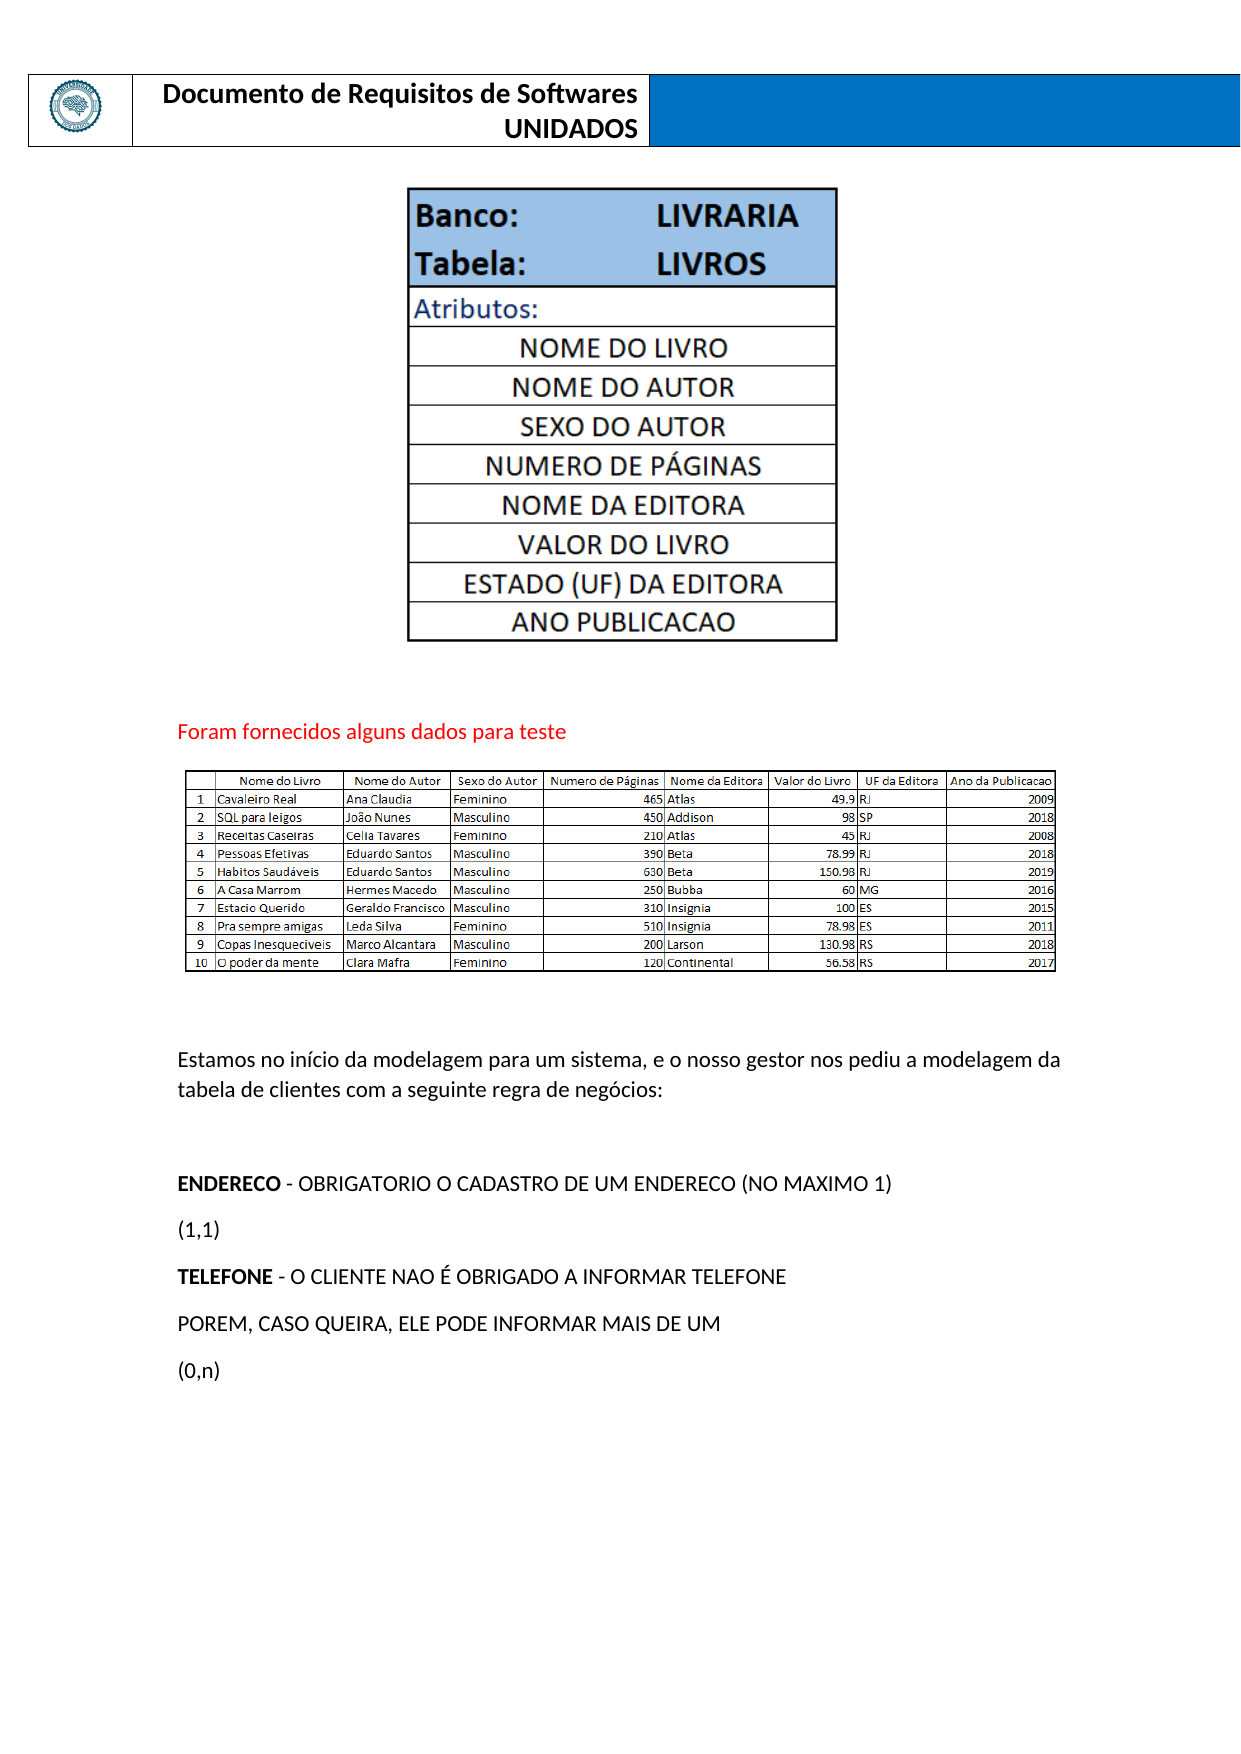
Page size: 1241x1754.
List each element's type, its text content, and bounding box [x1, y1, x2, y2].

text (0,n) [177, 1356, 1063, 1384]
picture [392, 175, 848, 652]
text TELEFONE - O CLIENTE NAO É OBRIGADO A INFORMAR TELEFONE [177, 1262, 1063, 1290]
text Foram fornecidos alguns dados para teste [177, 717, 1063, 745]
picture [40, 74, 108, 139]
text Estamos no início da modelagem para um sistema, e o nosso gestor nos pediu a modelagem da tabela de clientes com a seguinte regra de negócios: [177, 1045, 1063, 1103]
text ENDERECO - OBRIGATORIO O CADASTRO DE UM ENDERECO (NO MAXIMO 1) [177, 1169, 1063, 1197]
picture [177, 764, 1063, 979]
text POREM, CASO QUEIRA, ELE PODE INFORMAR MAIS DE UM [177, 1309, 1063, 1337]
text (1,1) [177, 1216, 1063, 1243]
